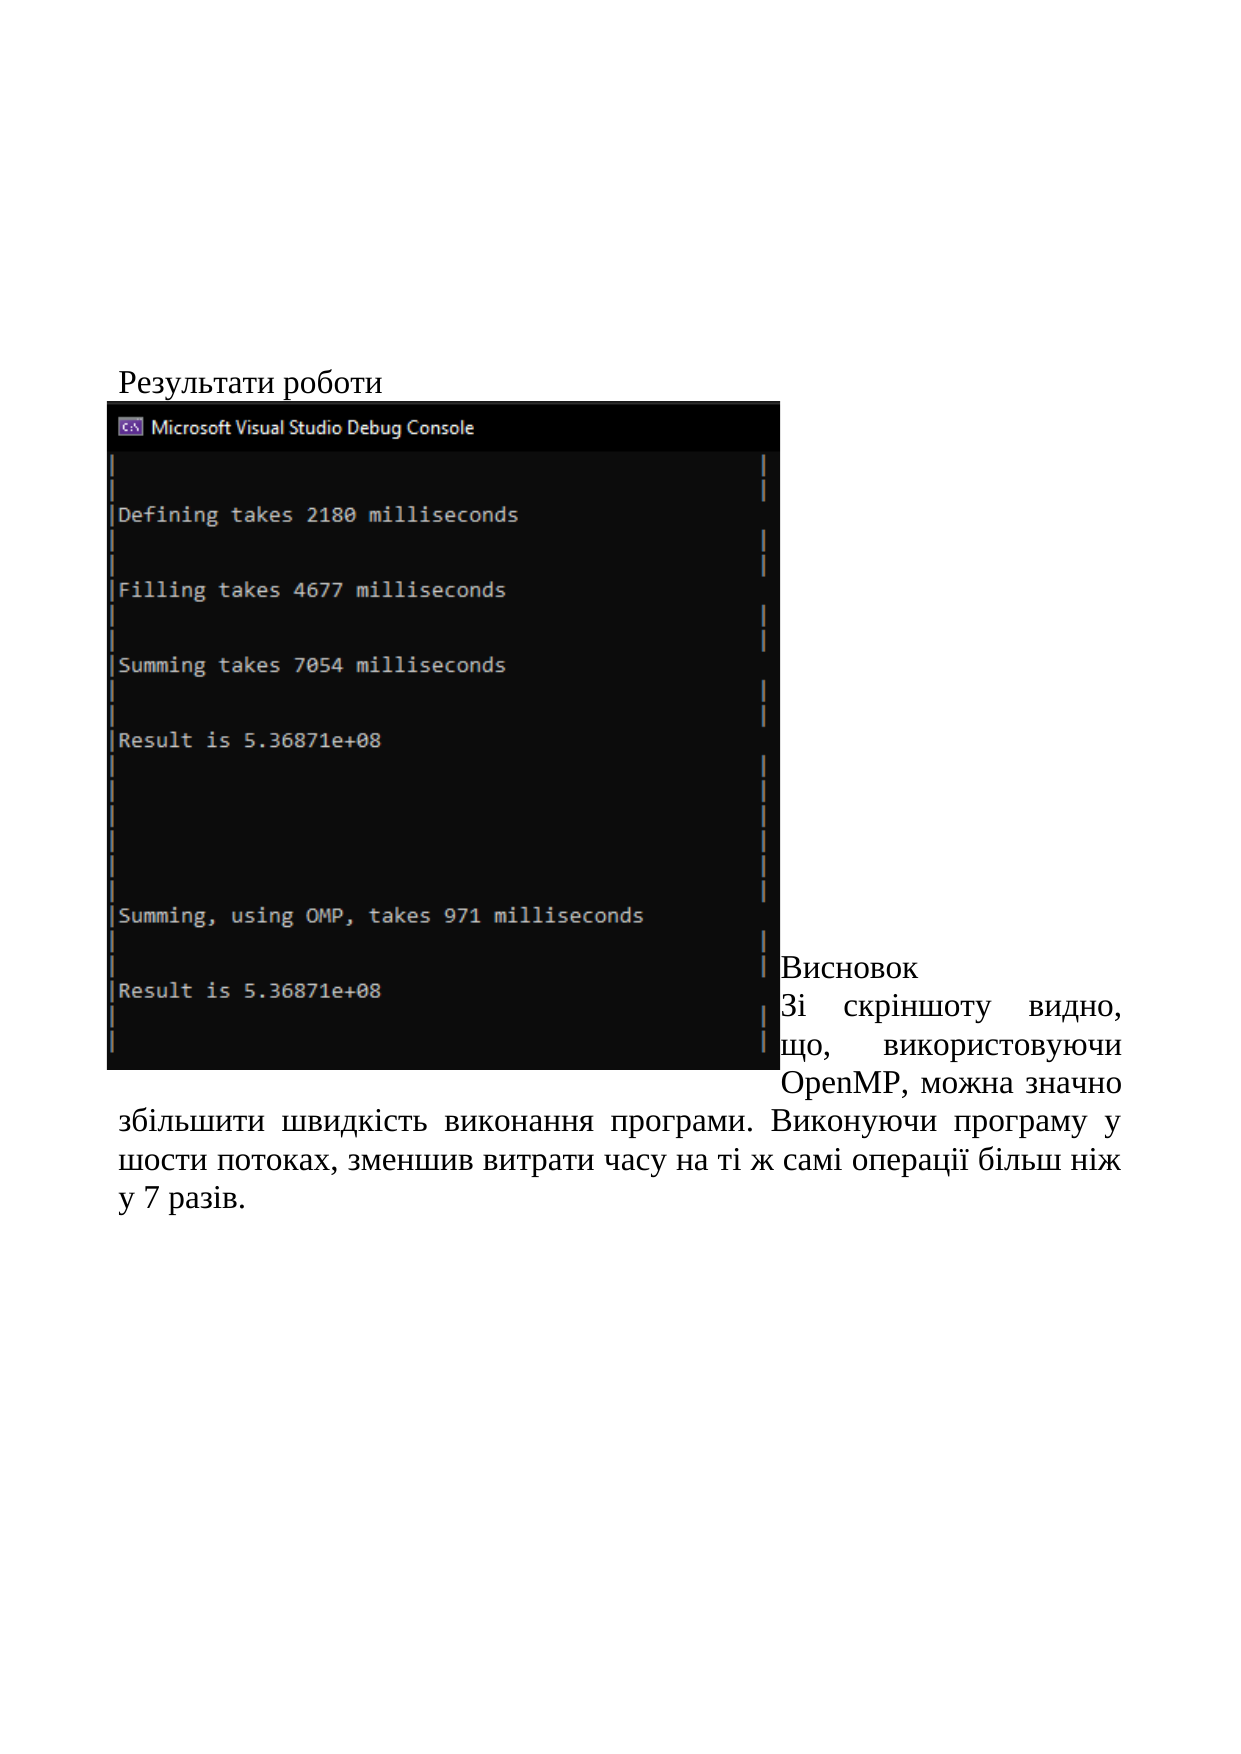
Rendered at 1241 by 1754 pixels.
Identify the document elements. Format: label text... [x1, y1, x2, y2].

text Висновок [781, 947, 1122, 986]
picture [106, 401, 781, 1070]
text Результати роботи [118, 363, 1122, 401]
text Зі скріншоту видно, що, використовуючи OpenMP, можна значно збільшити швидкість виконання програми. Виконуючи програму у шости потоках, зменшив витрати часу на ті ж самі операції більш ніж у 7 разів. [118, 986, 1122, 1216]
